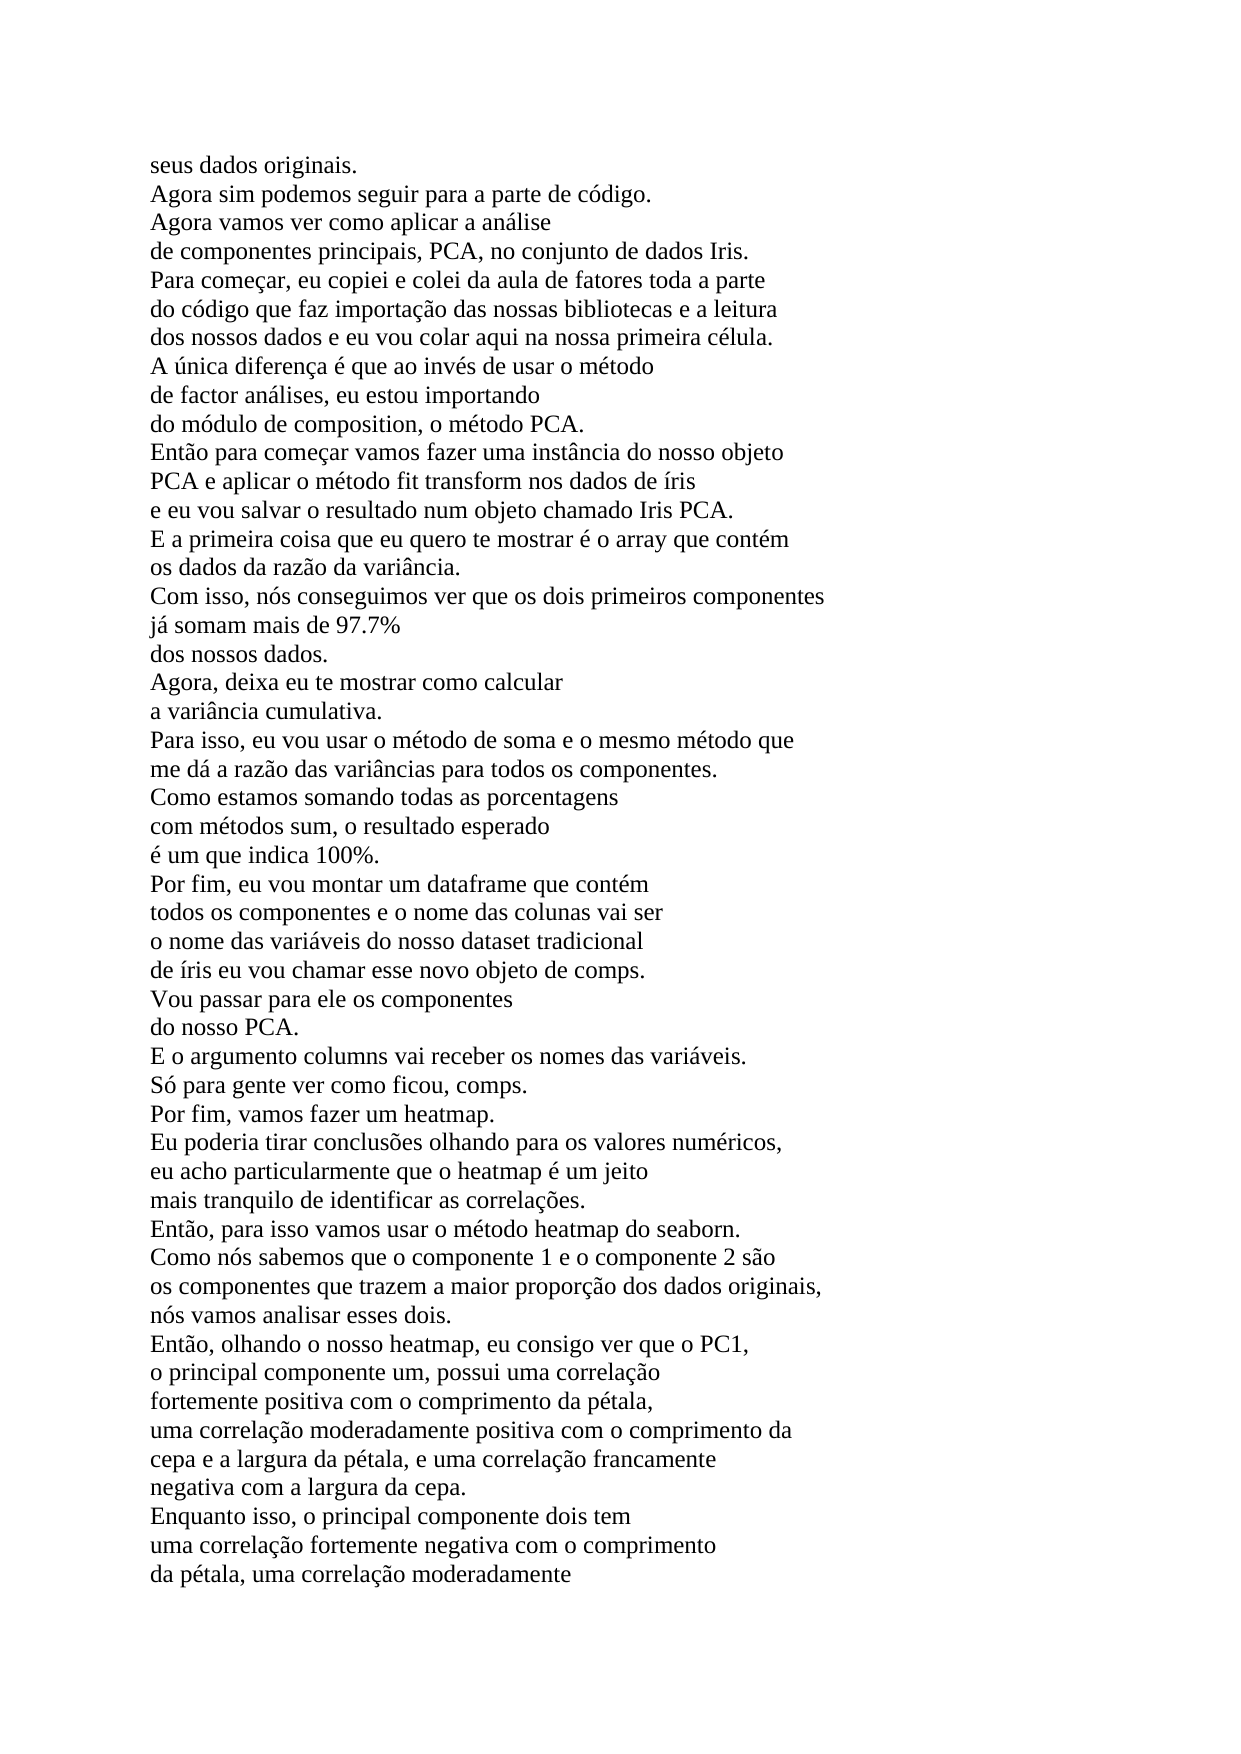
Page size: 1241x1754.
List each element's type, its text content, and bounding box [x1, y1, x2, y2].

text uma correlação moderadamente positiva com o comprimento da [150, 1415, 1090, 1444]
text dos nossos dados e eu vou colar aqui na nossa primeira célula. [150, 322, 1090, 351]
text Então, olhando o nosso heatmap, eu consigo ver que o PC1, [150, 1329, 1090, 1357]
text cepa e a largura da pétala, e uma correlação francamente [150, 1444, 1090, 1472]
text Eu poderia tirar conclusões olhando para os valores numéricos, [150, 1127, 1090, 1156]
text Por fim, vamos fazer um heatmap. [150, 1099, 1090, 1127]
text Como estamos somando todas as porcentagens [150, 782, 1090, 811]
text de íris eu vou chamar esse novo objeto de comps. [150, 955, 1090, 984]
text Agora sim podemos seguir para a parte de código. [150, 179, 1090, 207]
text fortemente positiva com o comprimento da pétala, [150, 1386, 1090, 1415]
text Por fim, eu vou montar um dataframe que contém [150, 869, 1090, 897]
text me dá a razão das variâncias para todos os componentes. [150, 754, 1090, 782]
text é um que indica 100%. [150, 840, 1090, 869]
text Para começar, eu copiei e colei da aula de fatores toda a parte [150, 265, 1090, 294]
text A única diferença é que ao invés de usar o método [150, 351, 1090, 380]
text do módulo de composition, o método PCA. [150, 409, 1090, 437]
text uma correlação fortemente negativa com o comprimento [150, 1530, 1090, 1559]
text do nosso PCA. [150, 1012, 1090, 1041]
text eu acho particularmente que o heatmap é um jeito [150, 1156, 1090, 1185]
text nós vamos analisar esses dois. [150, 1300, 1090, 1329]
text E o argumento columns vai receber os nomes das variáveis. [150, 1041, 1090, 1070]
text já somam mais de 97.7% [150, 610, 1090, 639]
text do código que faz importação das nossas bibliotecas e a leitura [150, 294, 1090, 322]
text os componentes que trazem a maior proporção dos dados originais, [150, 1271, 1090, 1300]
text Só para gente ver como ficou, comps. [150, 1070, 1090, 1099]
text negativa com a largura da cepa. [150, 1472, 1090, 1501]
text Para isso, eu vou usar o método de soma e o mesmo método que [150, 725, 1090, 754]
text a variância cumulativa. [150, 696, 1090, 725]
text e eu vou salvar o resultado num objeto chamado Iris PCA. [150, 495, 1090, 524]
text com métodos sum, o resultado esperado [150, 811, 1090, 840]
text mais tranquilo de identificar as correlações. [150, 1185, 1090, 1214]
text Como nós sabemos que o componente 1 e o componente 2 são [150, 1242, 1090, 1271]
text o nome das variáveis do nosso dataset tradicional [150, 926, 1090, 955]
text Com isso, nós conseguimos ver que os dois primeiros componentes [150, 581, 1090, 610]
text da pétala, uma correlação moderadamente [150, 1559, 1090, 1587]
text seus dados originais. [150, 150, 1090, 179]
text os dados da razão da variância. [150, 552, 1090, 581]
text o principal componente um, possui uma correlação [150, 1357, 1090, 1386]
text Então, para isso vamos usar o método heatmap do seaborn. [150, 1214, 1090, 1242]
text de componentes principais, PCA, no conjunto de dados Iris. [150, 236, 1090, 265]
text E a primeira coisa que eu quero te mostrar é o array que contém [150, 524, 1090, 552]
text Agora, deixa eu te mostrar como calcular [150, 667, 1090, 696]
text de factor análises, eu estou importando [150, 380, 1090, 409]
text Agora vamos ver como aplicar a análise [150, 207, 1090, 236]
text todos os componentes e o nome das colunas vai ser [150, 897, 1090, 926]
text Então para começar vamos fazer uma instância do nosso objeto [150, 437, 1090, 466]
text PCA e aplicar o método fit transform nos dados de íris [150, 466, 1090, 495]
text dos nossos dados. [150, 639, 1090, 667]
text Enquanto isso, o principal componente dois tem [150, 1501, 1090, 1530]
text Vou passar para ele os componentes [150, 984, 1090, 1012]
